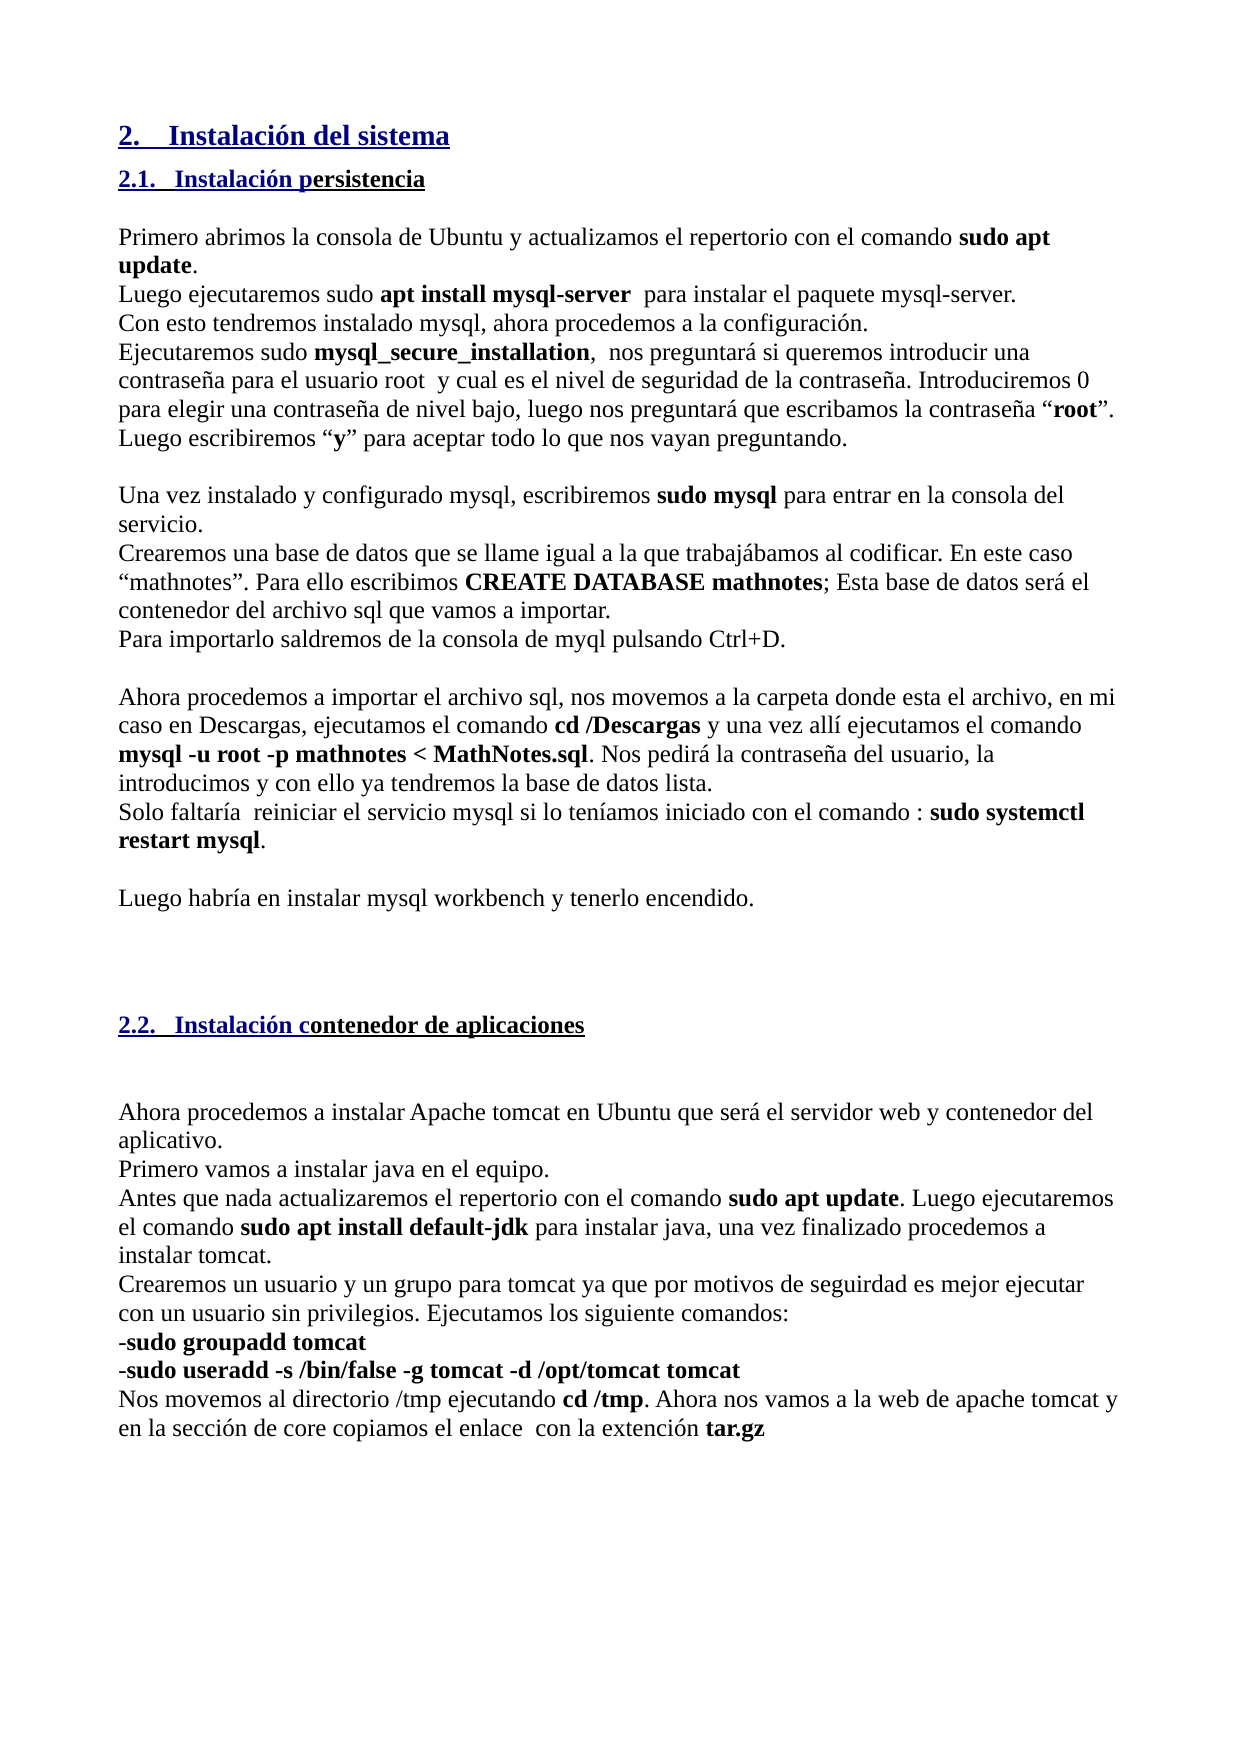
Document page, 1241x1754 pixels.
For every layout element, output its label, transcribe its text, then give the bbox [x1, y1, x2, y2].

text Ahora procedemos a instalar Apache tomcat en Ubuntu que será el servidor web y contenedor del aplicativo. [118, 1097, 1122, 1154]
text 2. Instalación del sistema [118, 118, 1122, 152]
text Luego ejecutaremos sudo apt install mysql-server para instalar el paquete mysql-server. [118, 279, 1122, 308]
text Luego escribiremos “y” para aceptar todo lo que nos vayan preguntando. [118, 423, 1122, 452]
text -sudo useradd -s /bin/false -g tomcat -d /opt/tomcat tomcat [118, 1355, 1122, 1384]
text Antes que nada actualizaremos el repertorio con el comando sudo apt update. Luego ejecutaremos el comando sudo apt install default-jdk para instalar java, una vez finalizado procedemos a instalar tomcat. [118, 1183, 1122, 1269]
text Crearemos un usuario y un grupo para tomcat ya que por motivos de seguirdad es mejor ejecutar con un usuario sin privilegios. Ejecutamos los siguiente comandos: [118, 1269, 1122, 1327]
text Crearemos una base de datos que se llame igual a la que trabajábamos al codificar. En este caso “mathnotes”. Para ello escribimos CREATE DATABASE mathnotes; Esta base de datos será el contenedor del archivo sql que vamos a importar. [118, 538, 1122, 624]
text Luego habría en instalar mysql workbench y tenerlo encendido. [118, 883, 1122, 912]
text Primero abrimos la consola de Ubuntu y actualizamos el repertorio con el comando sudo apt update. [118, 222, 1122, 279]
text Ejecutaremos sudo mysql_secure_installation, nos preguntará si queremos introducir una contraseña para el usuario root y cual es el nivel de seguridad de la contraseña. Introduciremos 0 para elegir una contraseña de nivel bajo, luego nos preguntará que escribamos la contraseña “root”. [118, 337, 1122, 423]
text Con esto tendremos instalado mysql, ahora procedemos a la configuración. [118, 308, 1122, 337]
text 2.2. Instalación contenedor de aplicaciones [118, 1010, 1122, 1039]
text Ahora procedemos a importar el archivo sql, nos movemos a la carpeta donde esta el archivo, en mi caso en Descargas, ejecutamos el comando cd /Descargas y una vez allí ejecutamos el comando mysql -u root -p mathnotes < MathNotes.sql. Nos pedirá la contraseña del usuario, la introducimos y con ello ya tendremos la base de datos lista. [118, 682, 1122, 797]
text 2.1. Instalación persistencia [118, 164, 1122, 193]
text Una vez instalado y configurado mysql, escribiremos sudo mysql para entrar en la consola del servicio. [118, 480, 1122, 538]
text Solo faltaría reiniciar el servicio mysql si lo teníamos iniciado con el comando : sudo systemctl restart mysql. [118, 797, 1122, 854]
text -sudo groupadd tomcat [118, 1327, 1122, 1355]
text Para importarlo saldremos de la consola de myql pulsando Ctrl+D. [118, 624, 1122, 653]
text Primero vamos a instalar java en el equipo. [118, 1154, 1122, 1183]
text Nos movemos al directorio /tmp ejecutando cd /tmp. Ahora nos vamos a la web de apache tomcat y en la sección de core copiamos el enlace con la extención tar.gz [118, 1384, 1122, 1442]
